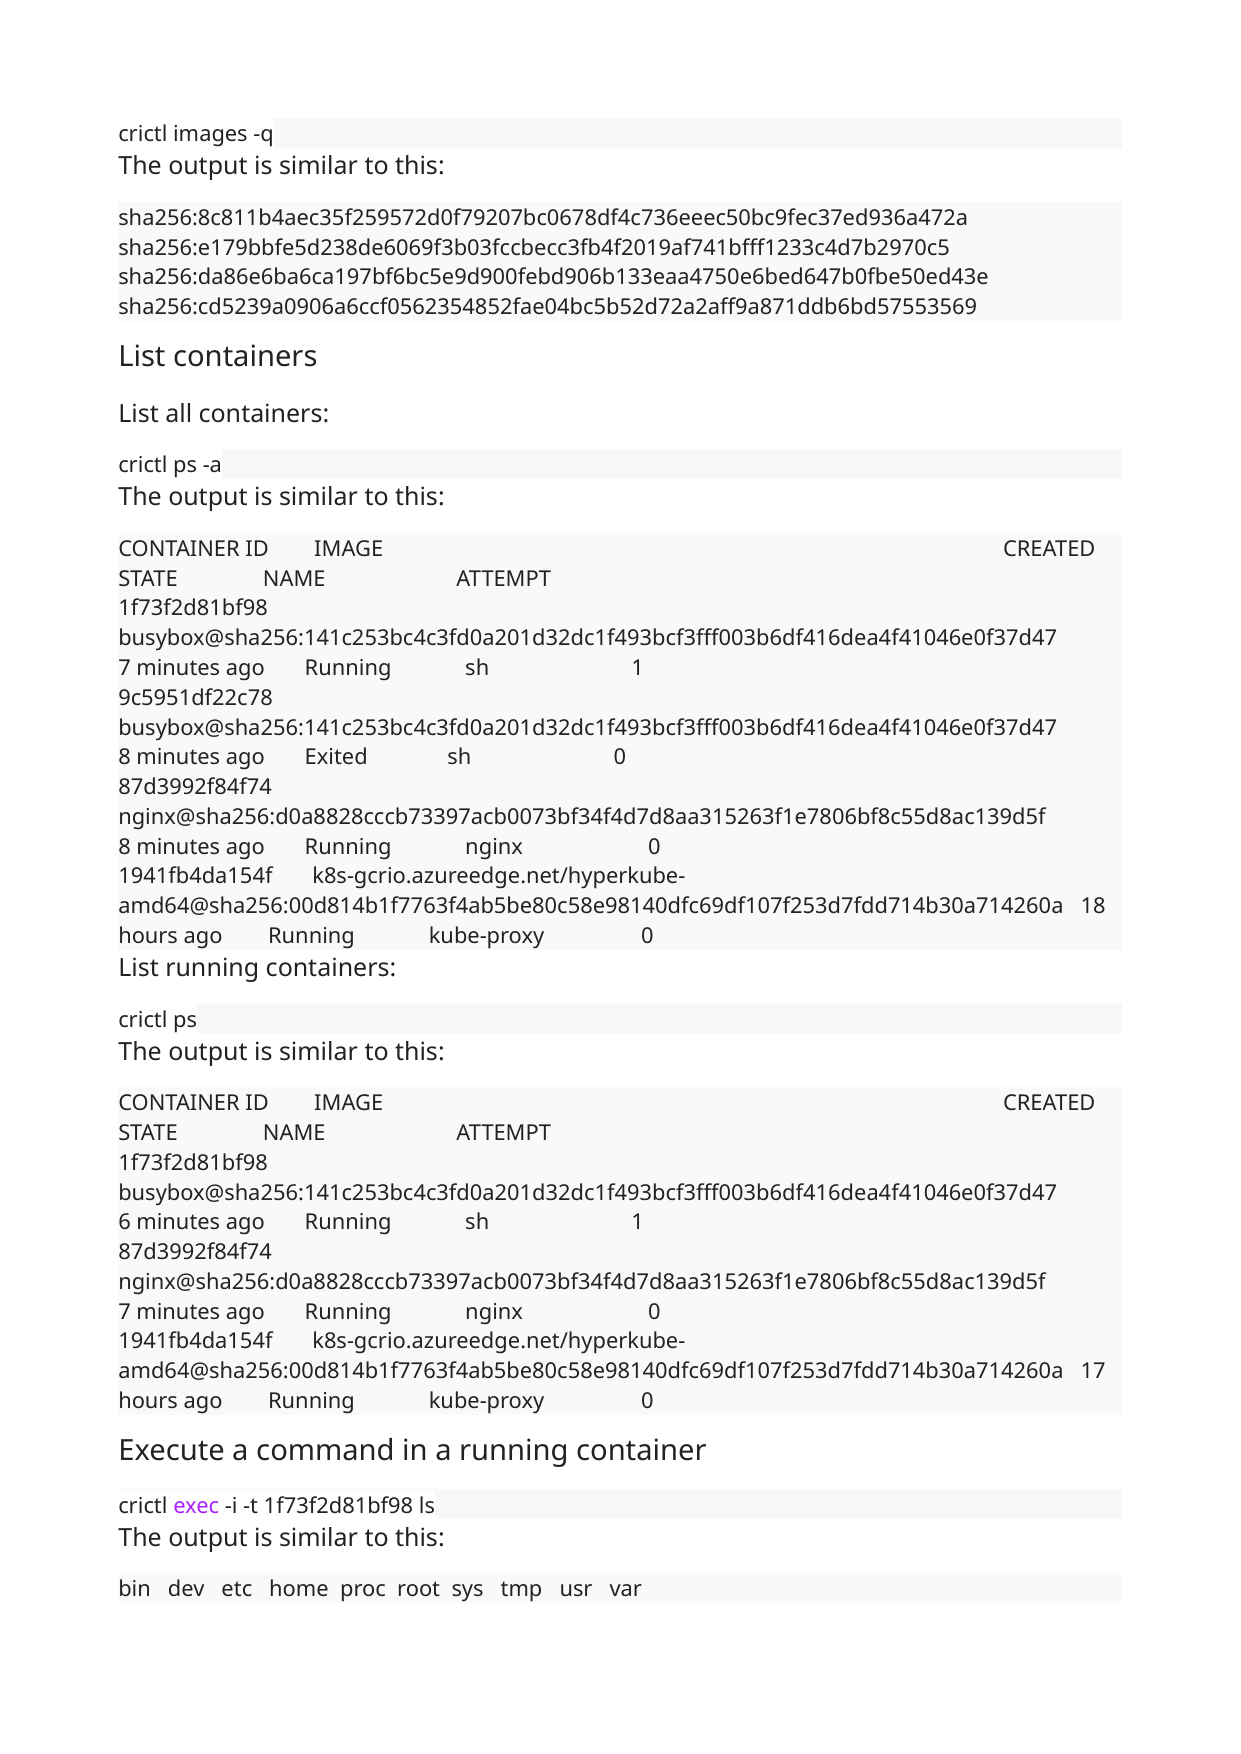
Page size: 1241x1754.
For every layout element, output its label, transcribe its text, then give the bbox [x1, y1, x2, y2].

text 1941fb4da154f k8s-gcrio.azureedge.net/hyperkube-amd64@sha256:00d814b1f7763f4ab5be80c58e98140dfc69df107f253d7fdd714b30a714260a 18 hours ago Running kube-proxy 0 [118, 861, 1122, 950]
text crictl exec -i -t 1f73f2d81bf98 ls [118, 1489, 1122, 1519]
text 1f73f2d81bf98 busybox@sha256:141c253bc4c3fd0a201d32dc1f493bcf3fff003b6df416dea4f41046e0f37d47 7 minutes ago Running sh 1 [118, 592, 1122, 682]
text CONTAINER ID IMAGE CREATED STATE NAME ATTEMPT [118, 1087, 1122, 1147]
text The output is similar to this: [118, 148, 1122, 182]
text 87d3992f84f74 nginx@sha256:d0a8828cccb73397acb0073bf34f4d7d8aa315263f1e7806bf8c55d8ac139d5f 7 minutes ago Running nginx 0 [118, 1236, 1122, 1326]
text The output is similar to this: [118, 1033, 1122, 1067]
text The output is similar to this: [118, 479, 1122, 513]
text 87d3992f84f74 nginx@sha256:d0a8828cccb73397acb0073bf34f4d7d8aa315263f1e7806bf8c55d8ac139d5f 8 minutes ago Running nginx 0 [118, 771, 1122, 861]
text bin dev etc home proc root sys tmp usr var [118, 1573, 1122, 1603]
text sha256:da86e6ba6ca197bf6bc5e9d900febd906b133eaa4750e6bed647b0fbe50ed43e [118, 261, 1122, 291]
text sha256:8c811b4aec35f259572d0f79207bc0678df4c736eeec50bc9fec37ed936a472a [118, 202, 1122, 231]
subtitle Execute a command in a running container [118, 1429, 1122, 1469]
text The output is similar to this: [118, 1519, 1122, 1553]
text 1941fb4da154f k8s-gcrio.azureedge.net/hyperkube-amd64@sha256:00d814b1f7763f4ab5be80c58e98140dfc69df107f253d7fdd714b30a714260a 17 hours ago Running kube-proxy 0 [118, 1326, 1122, 1415]
text sha256:e179bbfe5d238de6069f3b03fccbecc3fb4f2019af741bfff1233c4d7b2970c5 [118, 231, 1122, 261]
text crictl ps -a [118, 449, 1122, 479]
text 9c5951df22c78 busybox@sha256:141c253bc4c3fd0a201d32dc1f493bcf3fff003b6df416dea4f41046e0f37d47 8 minutes ago Exited sh 0 [118, 682, 1122, 771]
subtitle List containers [118, 335, 1122, 375]
text 1f73f2d81bf98 busybox@sha256:141c253bc4c3fd0a201d32dc1f493bcf3fff003b6df416dea4f41046e0f37d47 6 minutes ago Running sh 1 [118, 1147, 1122, 1236]
text sha256:cd5239a0906a6ccf0562354852fae04bc5b52d72a2aff9a871ddb6bd57553569 [118, 291, 1122, 321]
text CONTAINER ID IMAGE CREATED STATE NAME ATTEMPT [118, 533, 1122, 592]
text crictl ps [118, 1004, 1122, 1033]
text List all containers: [118, 396, 1122, 429]
text crictl images -q [118, 118, 1122, 148]
text List running containers: [118, 950, 1122, 984]
